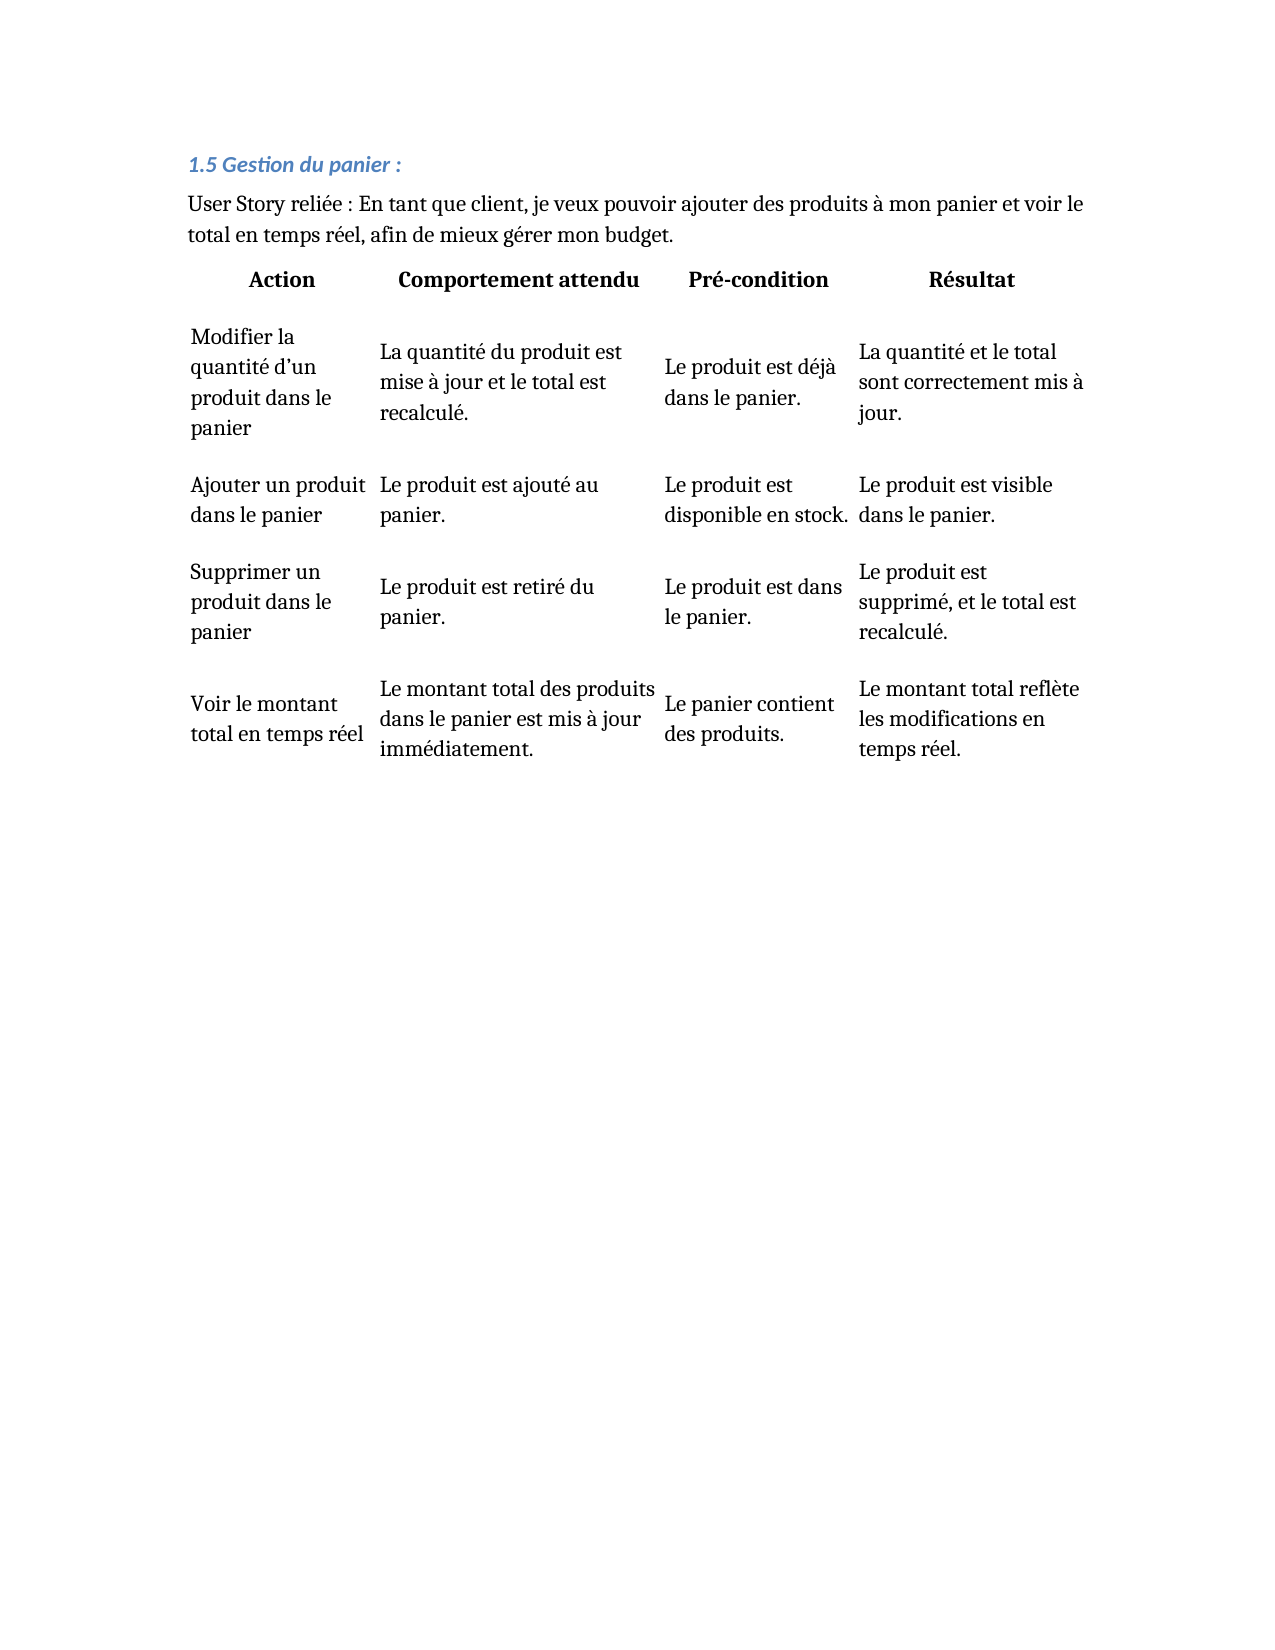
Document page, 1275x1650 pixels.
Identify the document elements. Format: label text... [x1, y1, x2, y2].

table_cell Le montant total reflète les modifications en temps réel. [856, 673, 1087, 790]
table_cell Le panier contient des produits. [661, 673, 856, 790]
table_cell Ajouter un produit dans le panier [188, 469, 377, 556]
table_cell Le produit est visible dans le panier. [856, 469, 1087, 556]
table_cell Modifier la quantité d’un produit dans le panier [188, 321, 377, 468]
table_header Résultat [856, 264, 1087, 321]
text User Story reliée : En tant que client, je veux pouvoir ajouter des produits à mon panier et voir le total en temps réel, afin de mieux gérer mon budget. [187, 191, 1087, 248]
table_cell Voir le montant total en temps réel [188, 673, 377, 790]
table_cell Le produit est déjà dans le panier. [661, 321, 856, 468]
table_cell Le produit est dans le panier. [661, 556, 856, 673]
table_cell Supprimer un produit dans le panier [188, 556, 377, 673]
table_cell Le produit est supprimé, et le total est recalculé. [856, 556, 1087, 673]
table_header Comportement attendu [377, 264, 661, 321]
subtitle 1.5 Gestion du panier : [187, 150, 1087, 178]
table_cell La quantité et le total sont correctement mis à jour. [856, 321, 1087, 468]
table_header Action [188, 264, 377, 321]
table_cell Le produit est ajouté au panier. [377, 469, 661, 556]
table_cell Le produit est retiré du panier. [377, 556, 661, 673]
table_cell La quantité du produit est mise à jour et le total est recalculé. [377, 321, 661, 468]
table_header Pré-condition [661, 264, 856, 321]
table_cell Le produit est disponible en stock. [661, 469, 856, 556]
table_cell Le montant total des produits dans le panier est mis à jour immédiatement. [377, 673, 661, 790]
